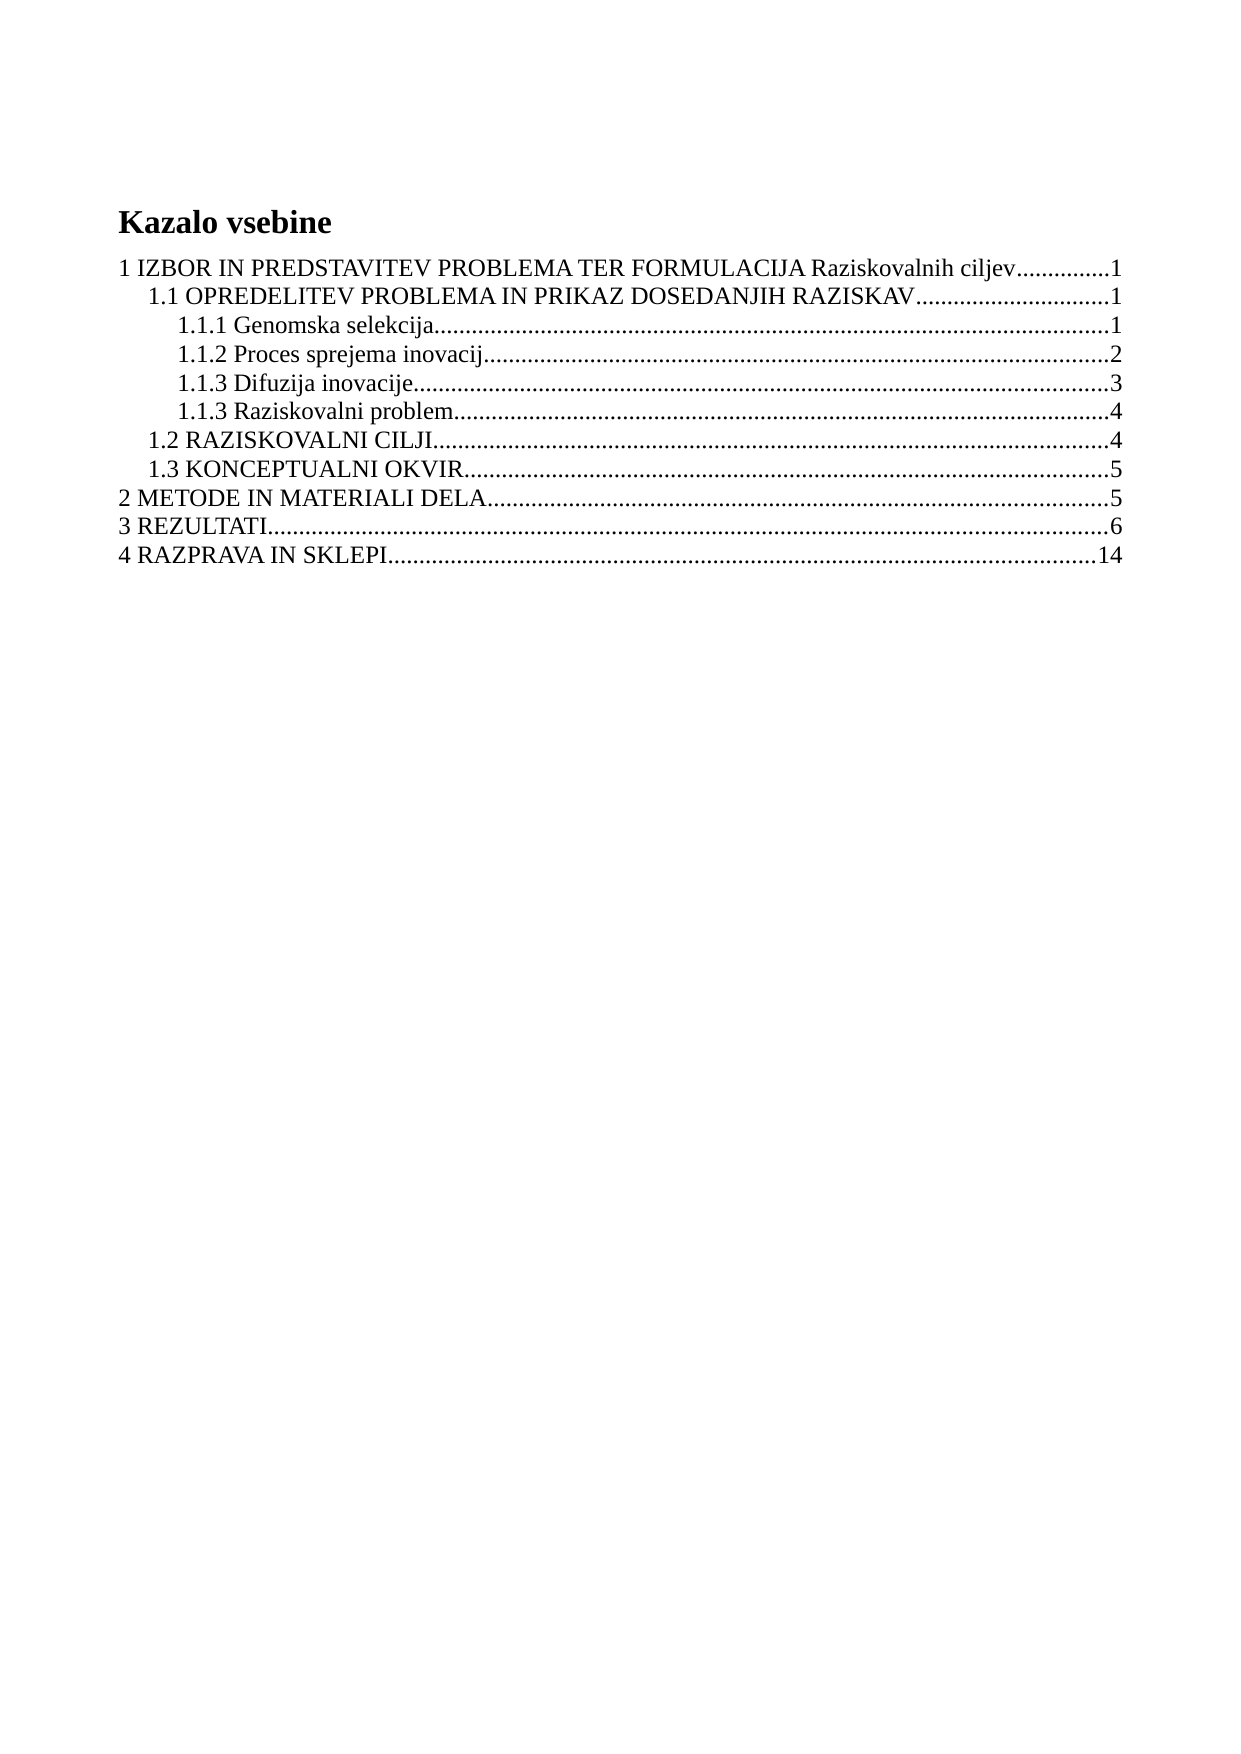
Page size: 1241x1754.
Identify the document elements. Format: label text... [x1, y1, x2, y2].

text 2 METODE IN MATERIALI DELA 5 [118, 483, 1122, 511]
text 1.2 RAZISKOVALNI CILJI 4 [148, 425, 1122, 454]
text 1 IZBOR IN PREDSTAVITEV PROBLEMA TER FORMULACIJA Raziskovalnih ciljev 1 [118, 253, 1122, 281]
text 1.3 KONCEPTUALNI OKVIR 5 [148, 454, 1122, 483]
text 4 RAZPRAVA IN SKLEPI 14 [118, 540, 1122, 569]
text 1.1.3 Raziskovalni problem 4 [177, 396, 1122, 425]
subtitle Kazalo vsebine [118, 202, 1122, 240]
text 1.1.2 Proces sprejema inovacij 2 [177, 339, 1122, 368]
text 1.1.3 Difuzija inovacije 3 [177, 368, 1122, 396]
text 1.1 OPREDELITEV PROBLEMA IN PRIKAZ DOSEDANJIH RAZISKAV 1 [148, 281, 1122, 310]
text 1.1.1 Genomska selekcija 1 [177, 310, 1122, 339]
text 3 REZULTATI 6 [118, 511, 1122, 540]
